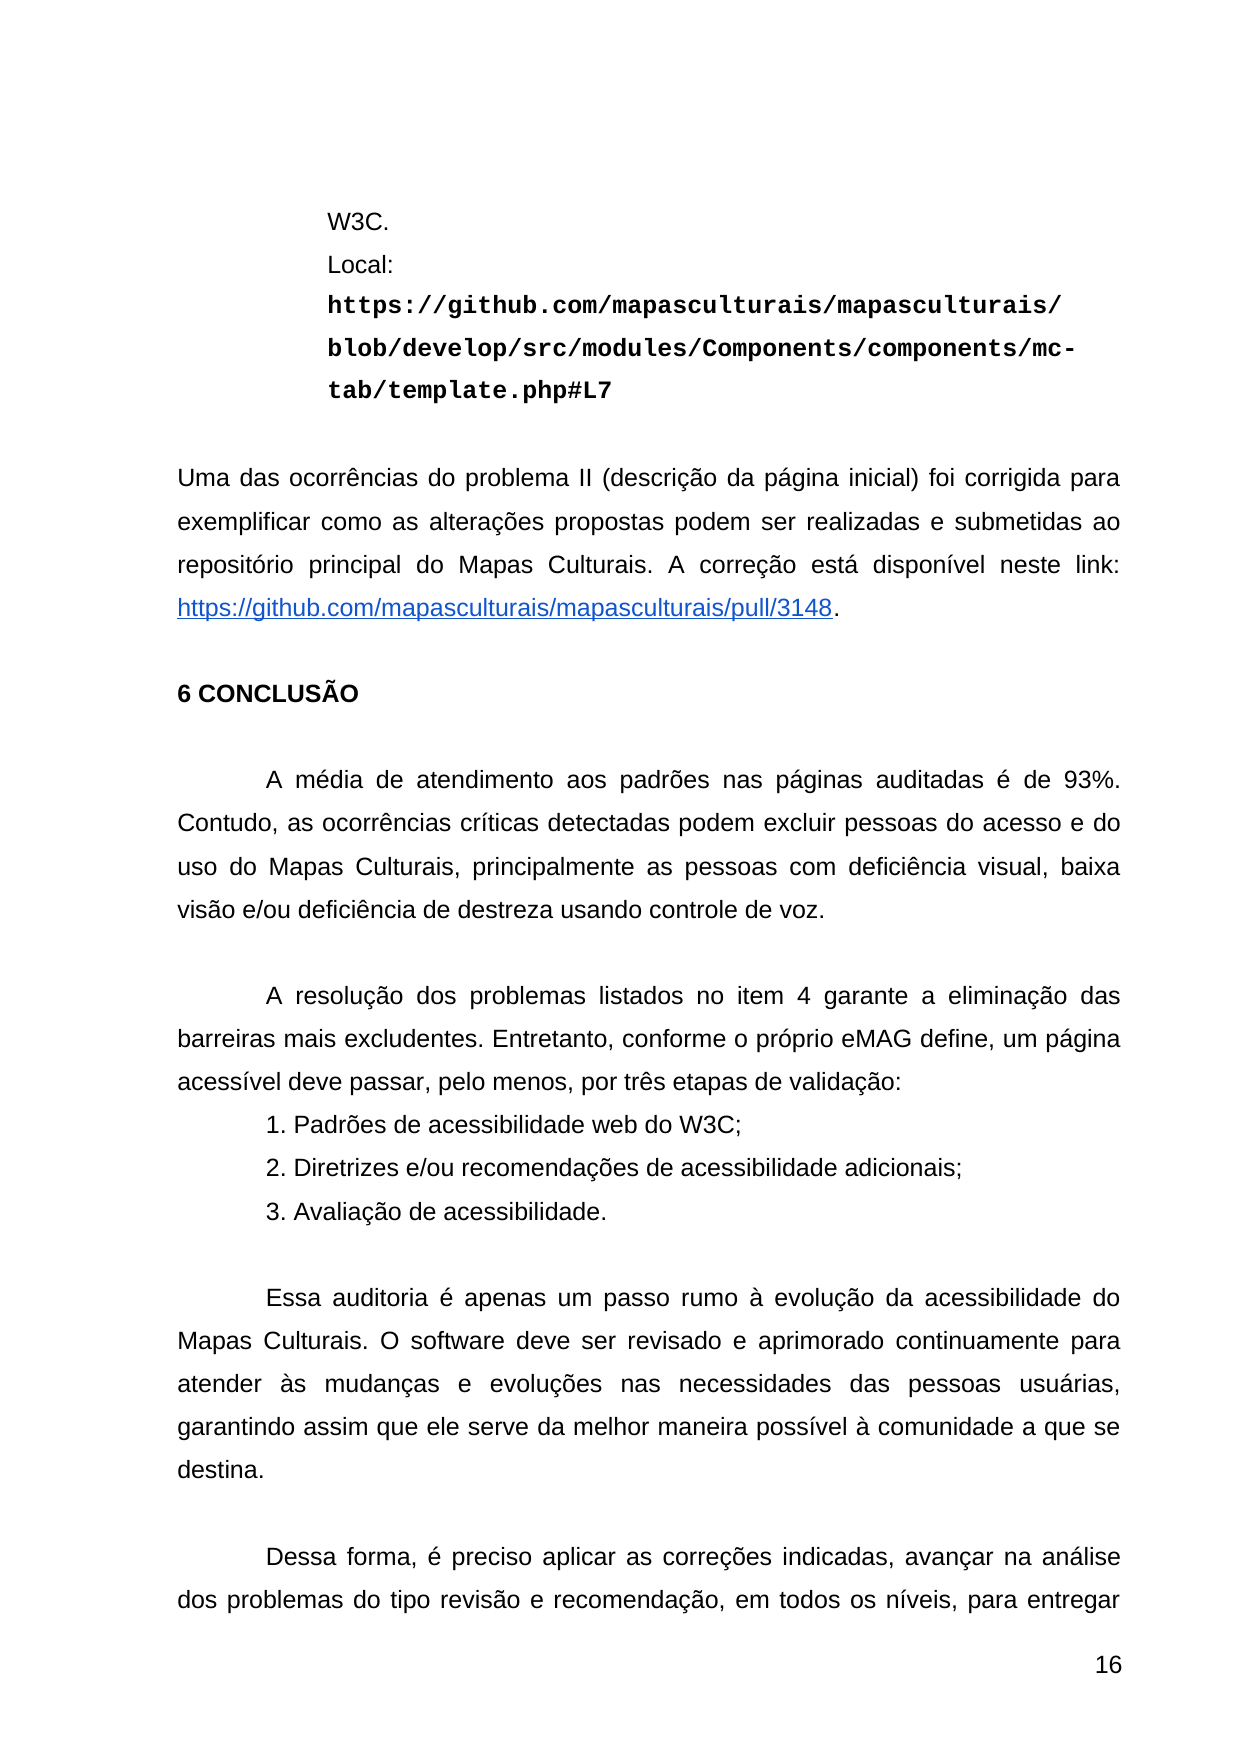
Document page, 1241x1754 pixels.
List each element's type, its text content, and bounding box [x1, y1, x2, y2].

text W3C. [327, 207, 1122, 235]
text Essa auditoria é apenas um passo rumo à evolução da acessibilidade do Mapas Culturais. O software deve ser revisado e aprimorado continuamente para atender às mudanças e evoluções nas necessidades das pessoas usuárias, garantindo assim que ele serve da melhor maneira possível à comunidade a que se destina. [177, 1283, 1122, 1484]
text Local: [327, 250, 1122, 278]
text Dessa forma, é preciso aplicar as correções indicadas, avançar na análise dos problemas do tipo revisão e recomendação, em todos os níveis, para entregar [177, 1542, 1122, 1613]
text 2. Diretrizes e/ou recomendações de acessibilidade adicionais; [177, 1153, 1122, 1182]
text Uma das ocorrências do problema II (descrição da página inicial) foi corrigida para exemplificar como as alterações propostas podem ser realizadas e submetidas ao repositório principal do Mapas Culturais. A correção está disponível neste link: https://github.com/mapasculturais/mapasculturais/pull/3148. [177, 463, 1122, 622]
text https://github.com/mapasculturais/mapasculturais/blob/develop/src/modules/Components/components/mc-tab/template.php#L7 [327, 293, 1122, 406]
text 1. Padrões de acessibilidade web do W3C; [177, 1110, 1122, 1139]
text A resolução dos problemas listados no item 4 garante a eliminação das barreiras mais excludentes. Entretanto, conforme o próprio eMAG define, um página acessível deve passar, pelo menos, por três etapas de validação: [177, 981, 1122, 1096]
subtitle 6 CONCLUSÃO [177, 679, 1122, 708]
text A média de atendimento aos padrões nas páginas auditadas é de 93%. Contudo, as ocorrências críticas detectadas podem excluir pessoas do acesso e do uso do Mapas Culturais, principalmente as pessoas com deficiência visual, baixa visão e/ou deficiência de destreza usando controle de voz. [177, 765, 1122, 923]
text 3. Avaliação de acessibilidade. [177, 1197, 1122, 1225]
